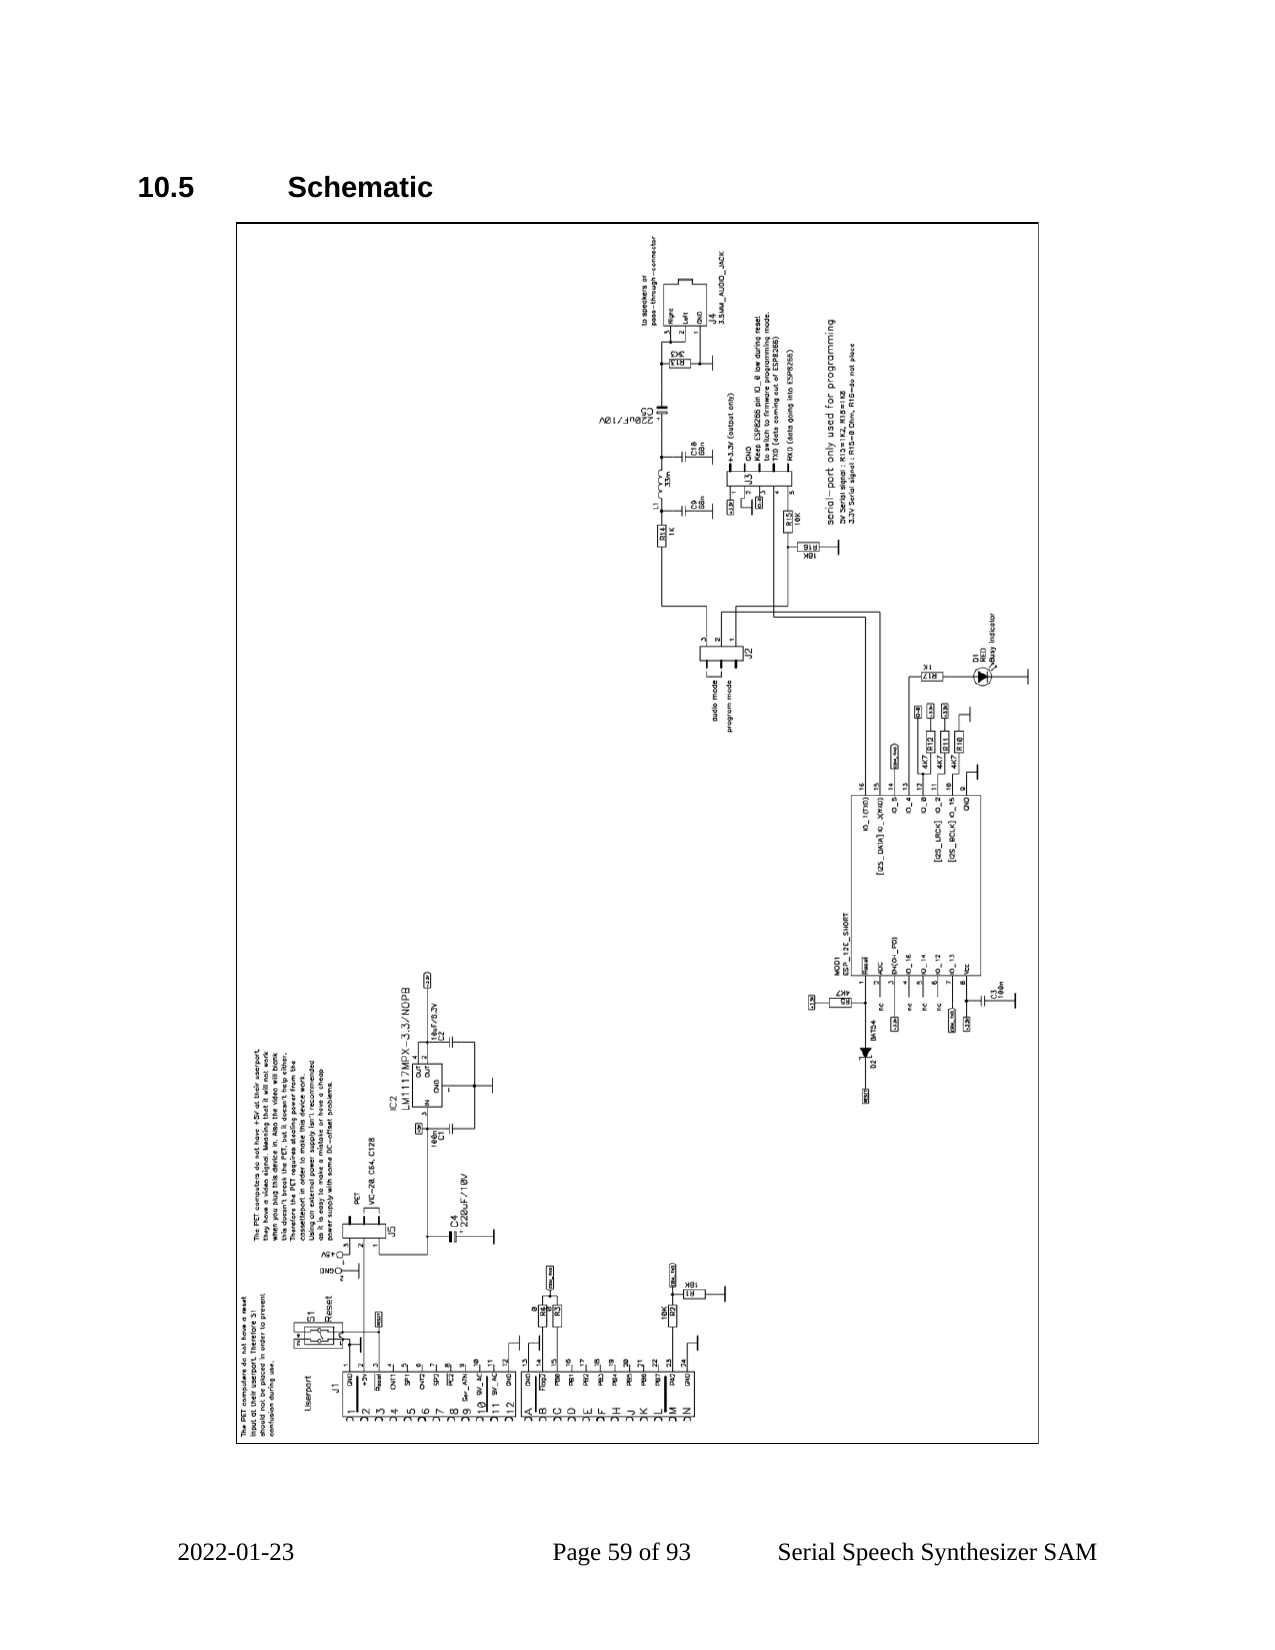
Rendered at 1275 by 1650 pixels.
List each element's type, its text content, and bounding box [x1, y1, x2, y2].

picture [236, 222, 1039, 1444]
subtitle Schematic [137, 170, 1138, 204]
